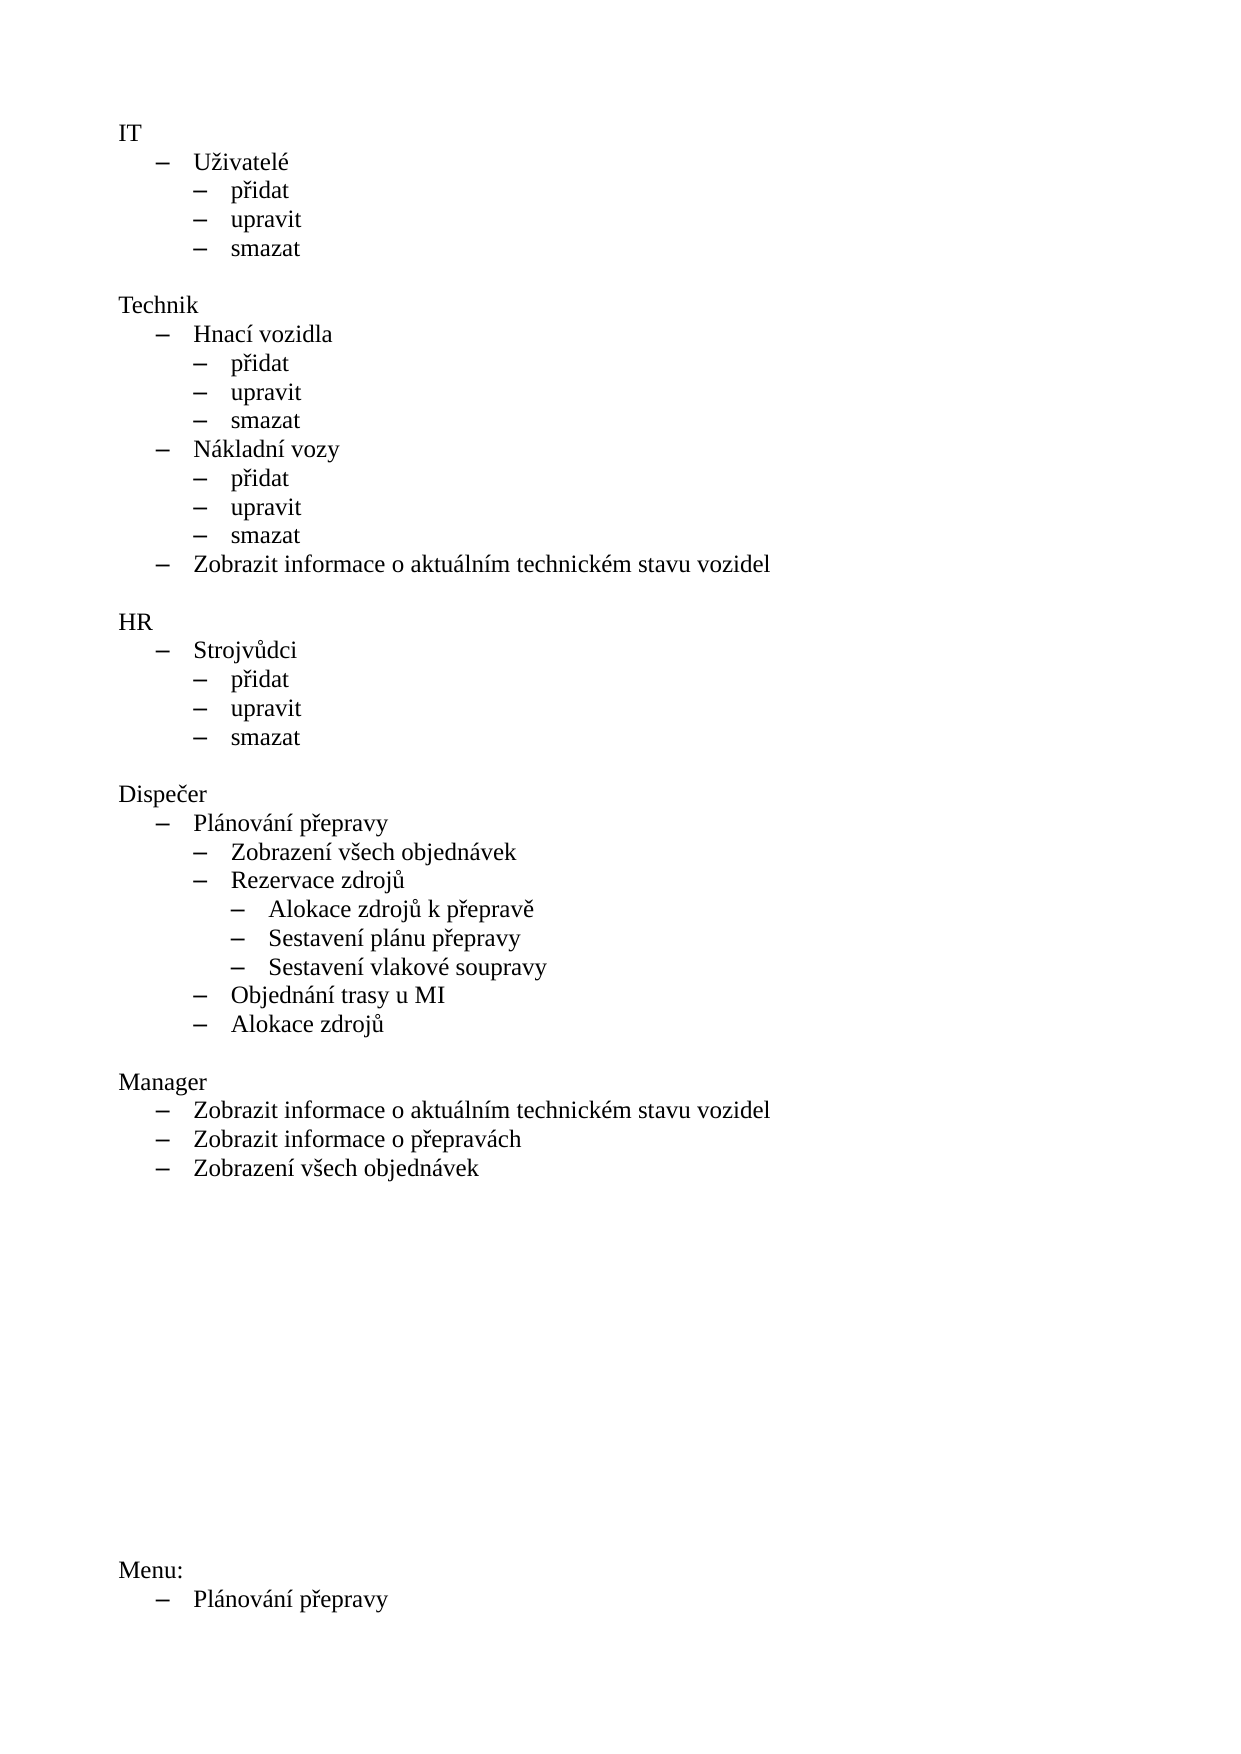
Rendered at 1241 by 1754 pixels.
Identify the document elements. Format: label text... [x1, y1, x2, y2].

list Strojvůdci [156, 636, 1122, 664]
list přidat [193, 176, 1122, 204]
list přidat [193, 348, 1122, 377]
list Zobrazení všech objednávek [156, 1153, 1122, 1182]
list Sestavení plánu přepravy [231, 923, 1122, 952]
list Nákladní vozy [156, 434, 1122, 463]
list Sestavení vlakové soupravy [231, 952, 1122, 981]
list smazat [193, 722, 1122, 751]
list Alokace zdrojů [193, 1009, 1122, 1038]
list upravit [193, 377, 1122, 406]
list Zobrazení všech objednávek [193, 837, 1122, 866]
list upravit [193, 693, 1122, 722]
list upravit [193, 204, 1122, 233]
list smazat [193, 521, 1122, 549]
list přidat [193, 664, 1122, 693]
text Menu: [118, 1556, 1122, 1584]
list smazat [193, 406, 1122, 434]
text HR [118, 607, 1122, 636]
list Plánování přepravy [156, 808, 1122, 837]
list Hnací vozidla [156, 319, 1122, 348]
list Alokace zdrojů k přepravě [231, 894, 1122, 923]
list přidat [193, 463, 1122, 492]
list Zobrazit informace o aktuálním technickém stavu vozidel [156, 1096, 1122, 1124]
list Zobrazit informace o přepravách [156, 1124, 1122, 1153]
list Uživatelé [156, 147, 1122, 176]
text IT [118, 118, 1122, 147]
list Plánování přepravy [156, 1584, 1122, 1613]
list smazat [193, 233, 1122, 262]
list Rezervace zdrojů [193, 866, 1122, 894]
text Dispečer [118, 779, 1122, 808]
list Objednání trasy u MI [193, 981, 1122, 1009]
text Manager [118, 1067, 1122, 1096]
list Zobrazit informace o aktuálním technickém stavu vozidel [156, 549, 1122, 578]
text Technik [118, 291, 1122, 319]
list upravit [193, 492, 1122, 521]
